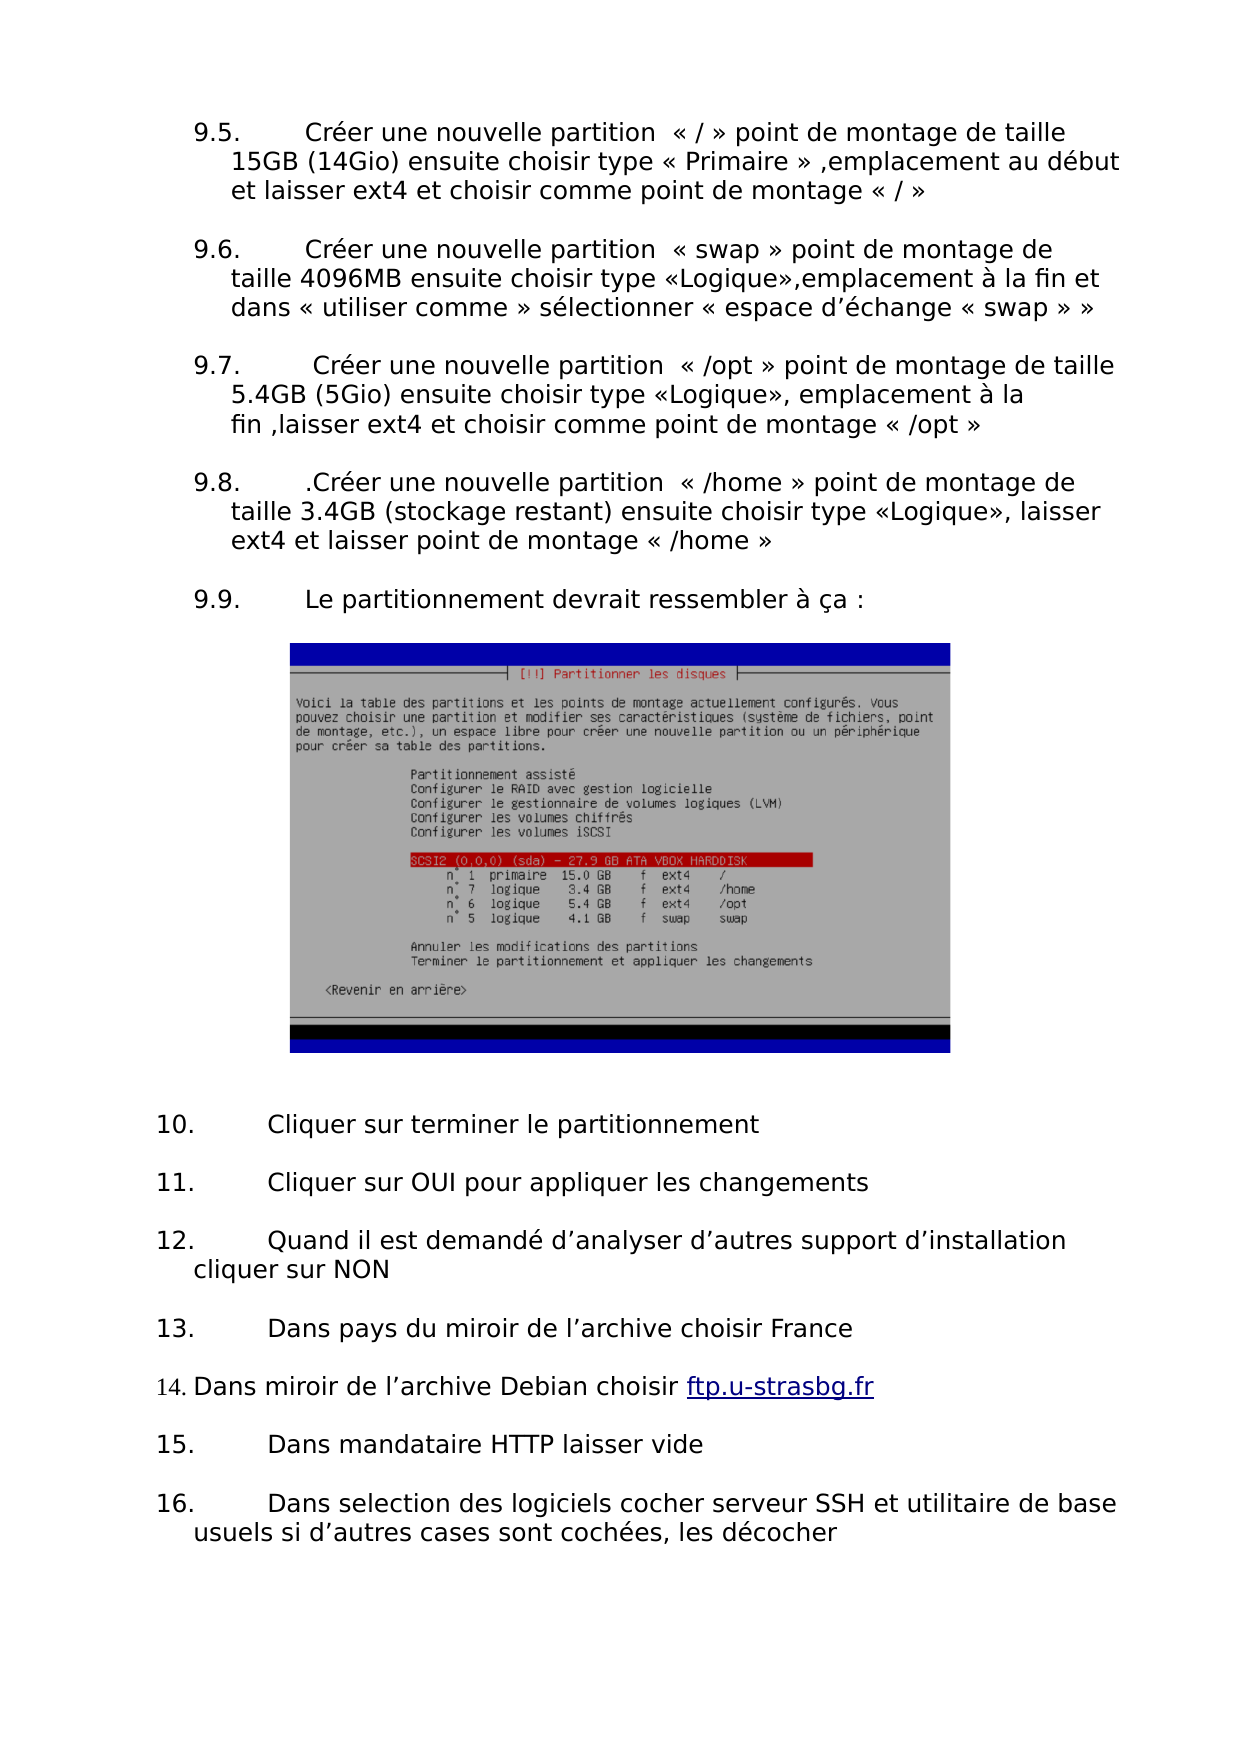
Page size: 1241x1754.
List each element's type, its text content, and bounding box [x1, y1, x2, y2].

list Dans selection des logiciels cocher serveur SSH et utilitaire de base usuels si d’autres cases sont cochées, les décocher [156, 1489, 1122, 1547]
list Créer une nouvelle partition « swap » point de montage de taille 4096MB ensuite choisir type «Logique»,emplacement à la fin et dans « utiliser comme » sélectionner « espace d’échange « swap » » [193, 235, 1122, 322]
picture [289, 643, 951, 1053]
list Dans pays du miroir de l’archive choisir France [156, 1314, 1122, 1343]
list Quand il est demandé d’analyser d’autres support d’installation cliquer sur NON [156, 1226, 1122, 1285]
list Créer une nouvelle partition « / » point de montage de taille 15GB (14Gio) ensuite choisir type « Primaire » ,emplacement au début et laisser ext4 et choisir comme point de montage « / » [193, 118, 1122, 206]
list Dans miroir de l’archive Debian choisir ftp.u-strasbg.fr [156, 1372, 1122, 1402]
list .Créer une nouvelle partition « /home » point de montage de taille 3.4GB (stockage restant) ensuite choisir type «Logique», laisser ext4 et laisser point de montage « /home » [193, 468, 1122, 556]
list Créer une nouvelle partition « /opt » point de montage de taille 5.4GB (5Gio) ensuite choisir type «Logique», emplacement à la fin ,laisser ext4 et choisir comme point de montage « /opt » [193, 351, 1122, 439]
list Cliquer sur terminer le partitionnement [156, 1110, 1122, 1139]
list Cliquer sur OUI pour appliquer les changements [156, 1168, 1122, 1197]
list Dans mandataire HTTP laisser vide [156, 1431, 1122, 1460]
list Le partitionnement devrait ressembler à ça : [193, 585, 1122, 614]
